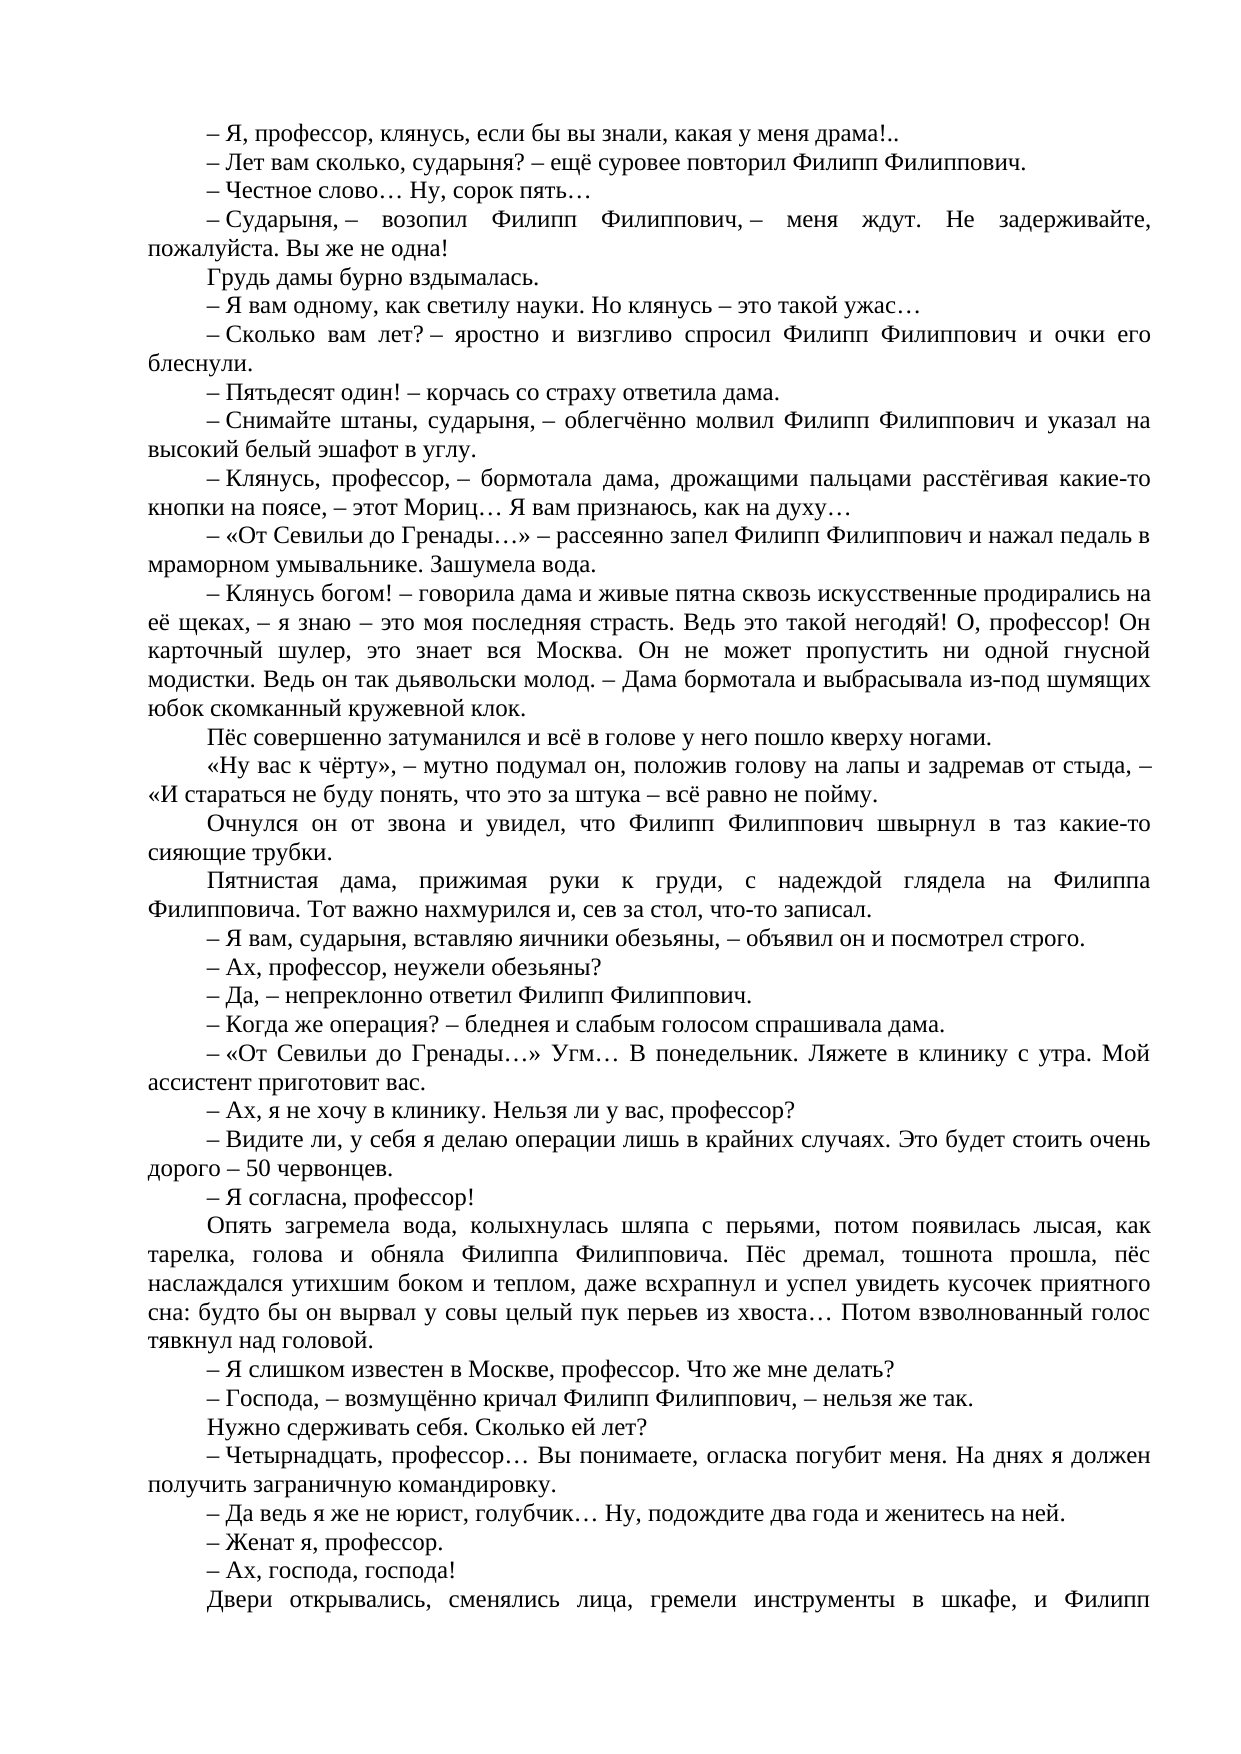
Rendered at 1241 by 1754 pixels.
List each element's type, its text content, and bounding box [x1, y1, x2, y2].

text Грудь дамы бурно вздымалась. [148, 262, 1152, 291]
text Пятнистая дама, прижимая руки к груди, с надеждой глядела на Филиппа Филипповича. Тот важно нахмурился и, сев за стол, что-то записал. [148, 866, 1152, 923]
text – Ах, господа, господа! [148, 1556, 1152, 1584]
text – Клянусь, профессор, – бормотала дама, дрожащими пальцами расстёгивая какие-то кнопки на поясе, – этот Мориц… Я вам признаюсь, как на духу… [148, 463, 1152, 521]
text – Я вам одному, как светилу науки. Но клянусь – это такой ужас… [148, 291, 1152, 319]
text – Снимайте штаны, сударыня, – облегчённо молвил Филипп Филиппович и указал на высокий белый эшафот в углу. [148, 406, 1152, 463]
text – Господа, – возмущённо кричал Филипп Филиппович, – нельзя же так. [148, 1383, 1152, 1412]
text – Четырнадцать, профессор… Вы понимаете, огласка погубит меня. На днях я должен получить заграничную командировку. [148, 1441, 1152, 1498]
text – Я, профессор, клянусь, если бы вы знали, какая у меня драма!.. [148, 118, 1152, 147]
text – Ах, профессор, неужели обезьяны? [148, 952, 1152, 981]
text Нужно сдерживать себя. Сколько ей лет? [148, 1412, 1152, 1441]
text Пёс совершенно затуманился и всё в голове у него пошло кверху ногами. [148, 722, 1152, 751]
text – Я согласна, профессор! [148, 1182, 1152, 1211]
text – Лет вам сколько, сударыня? – ещё суровее повторил Филипп Филиппович. [148, 147, 1152, 176]
text – Видите ли, у себя я делаю операции лишь в крайних случаях. Это будет стоить очень дорого – 50 червонцев. [148, 1124, 1152, 1182]
text Двери открывались, сменялись лица, гремели инструменты в шкафе, и Филипп [148, 1584, 1152, 1613]
text – Ах, я не хочу в клинику. Нельзя ли у вас, профессор? [148, 1096, 1152, 1124]
text – Я слишком известен в Москве, профессор. Что же мне делать? [148, 1354, 1152, 1383]
text – Клянусь богом! – говорила дама и живые пятна сквозь искусственные продирались на её щеках, – я знаю – это моя последняя страсть. Ведь это такой негодяй! О, профессор! Он карточный шулер, это знает вся Москва. Он не может пропустить ни одной гнусной модистки. Ведь он так дьявольски молод. – Дама бормотала и выбрасывала из-под шумящих юбок скомканный кружевной клок. [148, 578, 1152, 722]
text Опять загремела вода, колыхнулась шляпа с перьями, потом появилась лысая, как тарелка, голова и обняла Филиппа Филипповича. Пёс дремал, тошнота прошла, пёс наслаждался утихшим боком и теплом, даже всхрапнул и успел увидеть кусочек приятного сна: будто бы он вырвал у совы целый пук перьев из хвоста… Потом взволнованный голос тявкнул над головой. [148, 1211, 1152, 1354]
text Очнулся он от звона и увидел, что Филипп Филиппович швырнул в таз какие-то сияющие трубки. [148, 808, 1152, 866]
text «Ну вас к чёрту», – мутно подумал он, положив голову на лапы и задремав от стыда, – «И стараться не буду понять, что это за штука – всё равно не пойму. [148, 751, 1152, 808]
text – Сколько вам лет? – яростно и визгливо спросил Филипп Филиппович и очки его блеснули. [148, 319, 1152, 377]
text – Когда же операция? – бледнея и слабым голосом спрашивала дама. [148, 1009, 1152, 1038]
text – Да ведь я же не юрист, голубчик… Ну, подождите два года и женитесь на ней. [148, 1498, 1152, 1527]
text – Сударыня, – возопил Филипп Филиппович, – меня ждут. Не задерживайте, пожалуйста. Вы же не одна! [148, 204, 1152, 262]
text – Честное слово… Ну, сорок пять… [148, 176, 1152, 204]
text – Женат я, профессор. [148, 1527, 1152, 1556]
text – Я вам, сударыня, вставляю яичники обезьяны, – объявил он и посмотрел строго. [148, 923, 1152, 952]
text – «От Севильи до Гренады…» – рассеянно запел Филипп Филиппович и нажал педаль в мраморном умывальнике. Зашумела вода. [148, 521, 1152, 578]
text – Да, – непреклонно ответил Филипп Филиппович. [148, 981, 1152, 1009]
text – «От Севильи до Гренады…» Угм… В понедельник. Ляжете в клинику с утра. Мой ассистент приготовит вас. [148, 1038, 1152, 1096]
text – Пятьдесят один! – корчась со страху ответила дама. [148, 377, 1152, 406]
